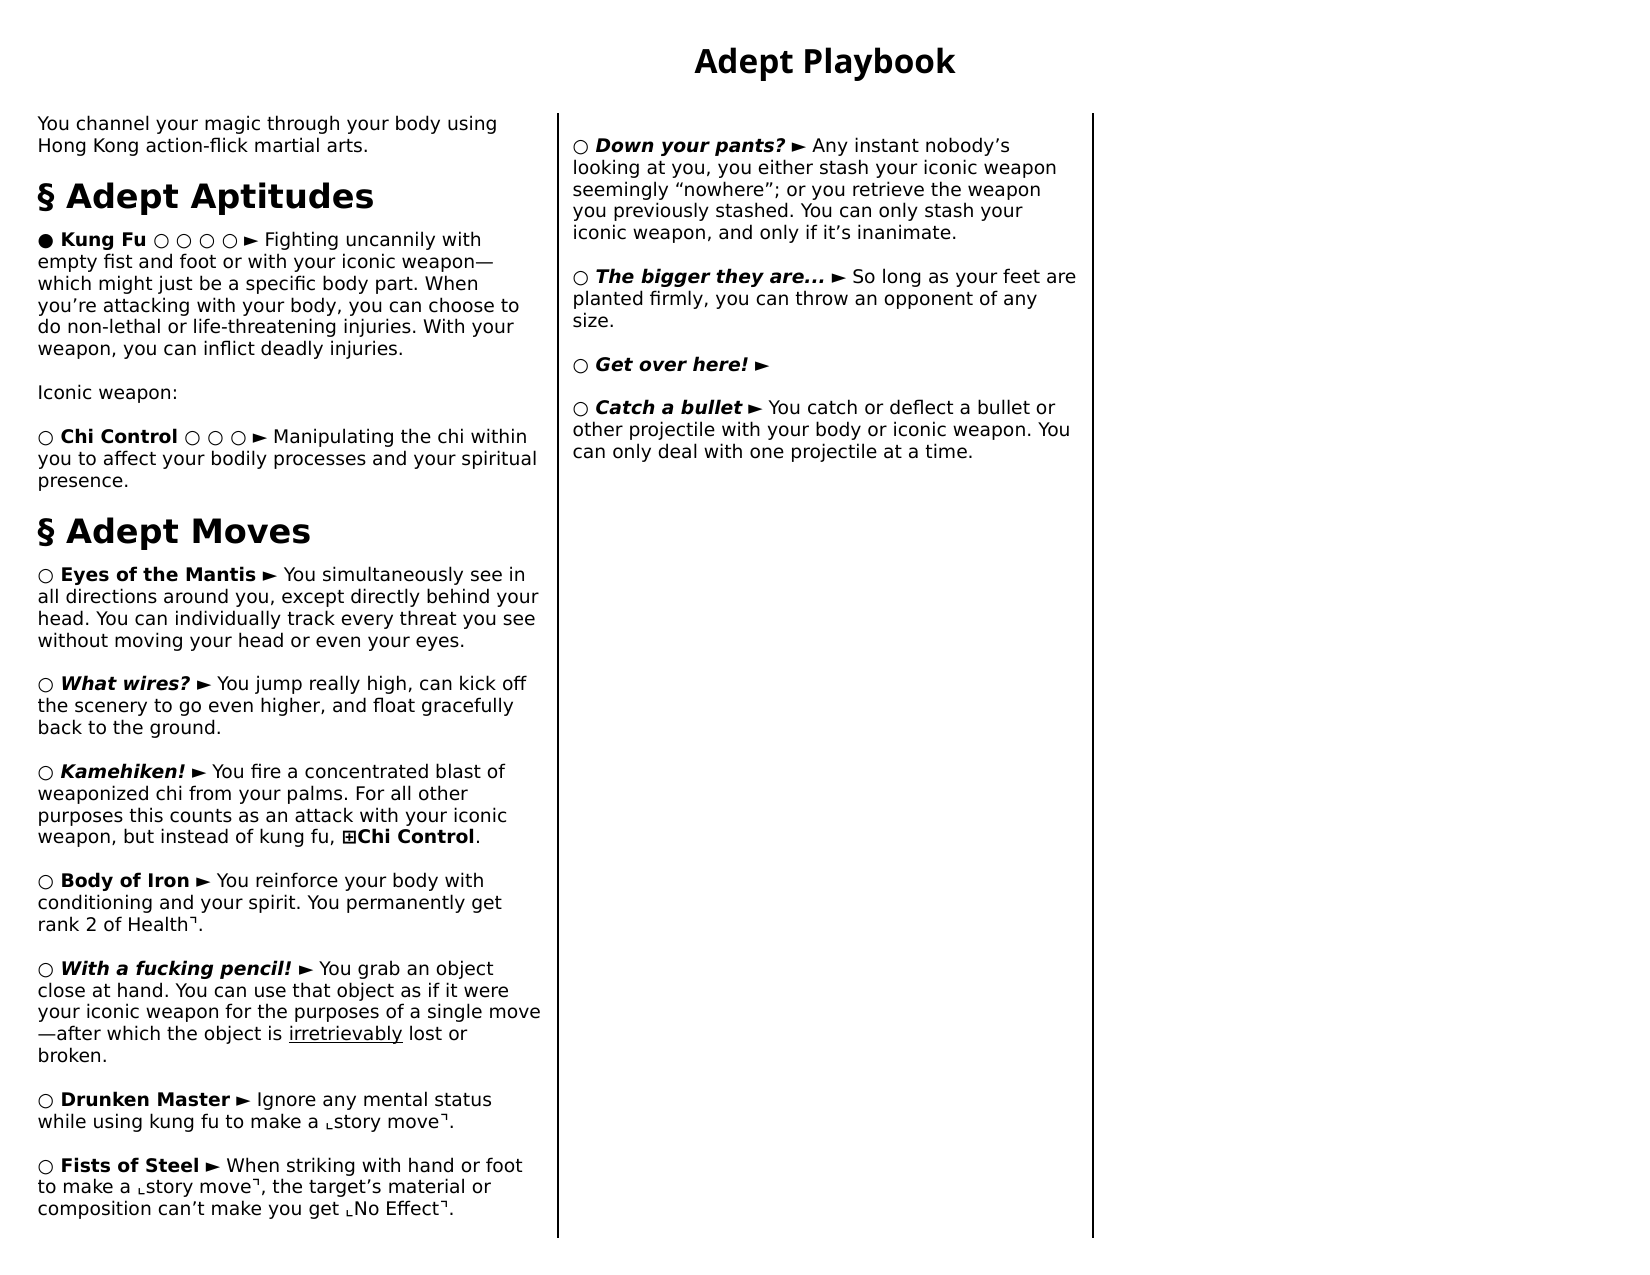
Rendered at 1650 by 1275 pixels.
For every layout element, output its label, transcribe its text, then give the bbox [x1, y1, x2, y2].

subtitle ○ Body of Iron ► You reinforce your body with conditioning and your spirit. You permanently get rank 2 of Health⌝. [37, 870, 542, 936]
subtitle § Adept Aptitudes [37, 177, 542, 217]
text You channel your magic through your body using Hong Kong action-flick martial arts. [37, 113, 542, 157]
text ○ Eyes of the Mantis ► You simultaneously see in all directions around you, except directly behind your head. You can individually track every threat you see without moving your head or even your eyes. [37, 564, 542, 651]
text ● Kung Fu ○ ○ ○ ○ ► Fighting uncannily with empty fist and foot or with your iconic weapon—which might just be a specific body part. When you’re attacking with your body, you can choose to do non-lethal or life-threatening injuries. With your weapon, you can inflict deadly injuries. [37, 229, 542, 360]
subtitle ○ Kamehiken! ► You fire a concentrated blast of weaponized chi from your palms. For all other purposes this counts as an attack with your iconic weapon, but instead of kung fu, ⊞Chi Control. [37, 761, 542, 848]
subtitle ○ Fists of Steel ► When striking with hand or foot to make a ⌞story move⌝, the target’s material or composition can’t make you get ⌞No Effect⌝. [37, 1154, 542, 1220]
text Iconic weapon: [37, 382, 542, 404]
subtitle ○ Drunken Master ► Ignore any mental status while using kung fu to make a ⌞story move⌝. [37, 1089, 542, 1133]
subtitle ○ The bigger they are... ► So long as your feet are planted firmly, you can throw an opponent of any size. [572, 266, 1077, 332]
subtitle ○ Down your pants? ► Any instant nobody’s looking at you, you either stash your iconic weapon seemingly “nowhere”; or you retrieve the weapon you previously stashed. You can only stash your iconic weapon, and only if it’s inanimate. [572, 135, 1077, 244]
text ○ Chi Control ○ ○ ○ ► Manipulating the chi within you to affect your bodily processes and your spiritual presence. [37, 426, 542, 492]
subtitle § Adept Moves [37, 512, 542, 551]
subtitle ○ With a fucking pencil! ► You grab an object close at hand. You can use that object as if it were your iconic weapon for the purposes of a single move—after which the object is irretrievably lost or broken. [37, 958, 542, 1067]
subtitle ○ Catch a bullet ► You catch or deflect a bullet or other projectile with your body or iconic weapon. You can only deal with one projectile at a time. [572, 397, 1077, 463]
subtitle ○ Get over here! ► [572, 353, 1077, 375]
subtitle ○ What wires? ► You jump really high, can kick off the scenery to go even higher, and float gracefully back to the ground. [37, 673, 542, 739]
